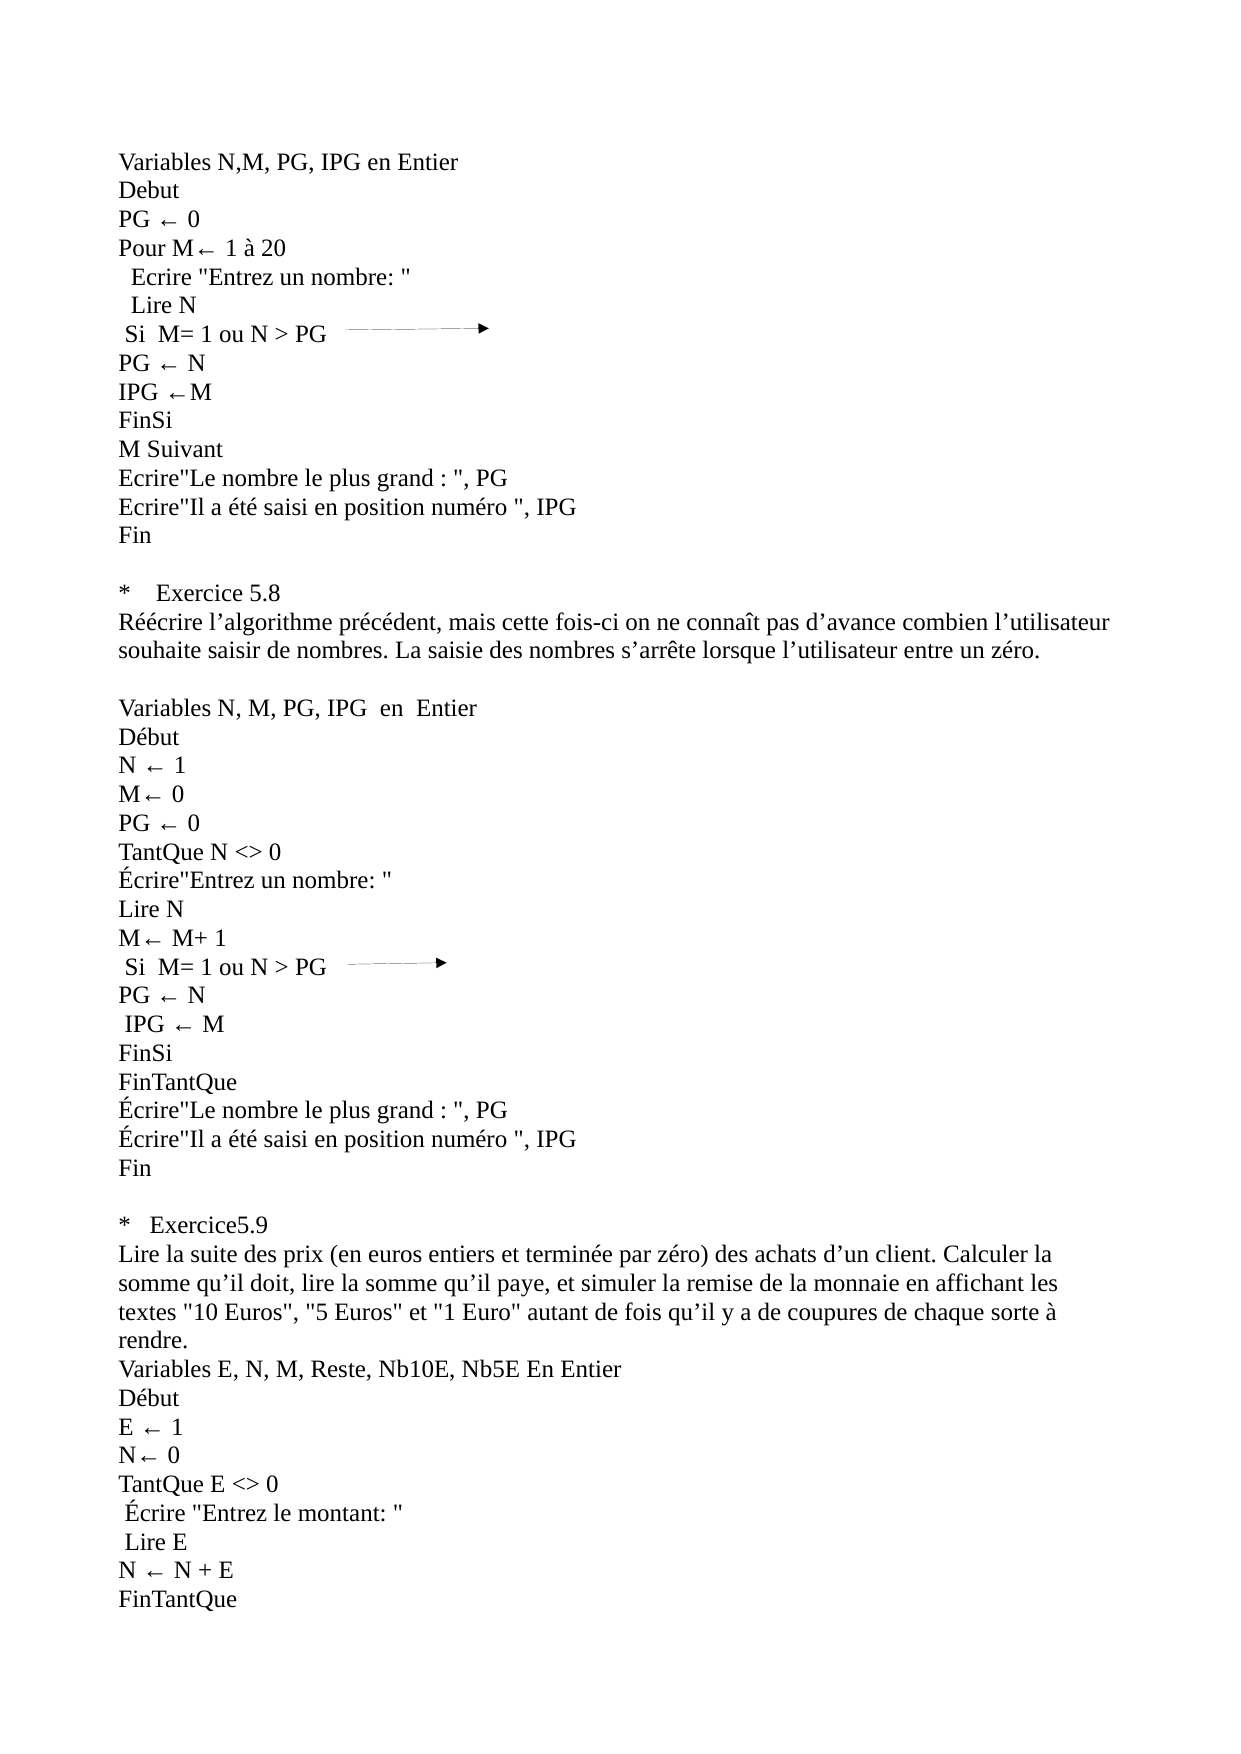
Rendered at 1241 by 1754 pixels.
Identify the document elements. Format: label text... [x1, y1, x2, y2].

text Lire la suite des prix (en euros entiers et terminée par zéro) des achats d’un client. Calculer la somme qu’il doit, lire la somme qu’il paye, et simuler la remise de la monnaie en affichant les textes "10 Euros", "5 Euros" et "1 Euro" autant de fois qu’il y a de coupures de chaque sorte à rendre. [118, 1239, 1122, 1354]
text * Exercice 5.8 [118, 578, 1122, 607]
text Réécrire l’algorithme précédent, mais cette fois-ci on ne connaît pas d’avance combien l’utilisateur souhaite saisir de nombres. La saisie des nombres s’arrête lorsque l’utilisateur entre un zéro. [118, 607, 1122, 664]
text Variables N, M, PG, IPG en Entier Début N ← 1 M← 0 PG ← 0 TantQue N <> 0 Écrire"Entrez un nombre: " Lire N M← M+ 1 Si M= 1 ou N > PG PG ← N IPG ← M FinSi FinTantQue Écrire"Le nombre le plus grand : ", PG Écrire"Il a été saisi en position numéro ", IPG Fin [118, 693, 1122, 1182]
text * Exercice5.9 [118, 1211, 1122, 1239]
text Variables E, N, M, Reste, Nb10E, Nb5E En Entier Début E ← 1 N← 0 TantQue E <> 0 Écrire "Entrez le montant: " Lire E N ← N + E FinTantQue [118, 1354, 1122, 1613]
text Variables N,M, PG, IPG en Entier Debut PG ← 0 Pour M← 1 à 20 Ecrire "Entrez un nombre: " Lire N Si M= 1 ou N > PG PG ← N IPG ←M FinSi M Suivant Ecrire"Le nombre le plus grand : ", PG Ecrire"Il a été saisi en position numéro ", IPG Fin [118, 147, 1122, 549]
